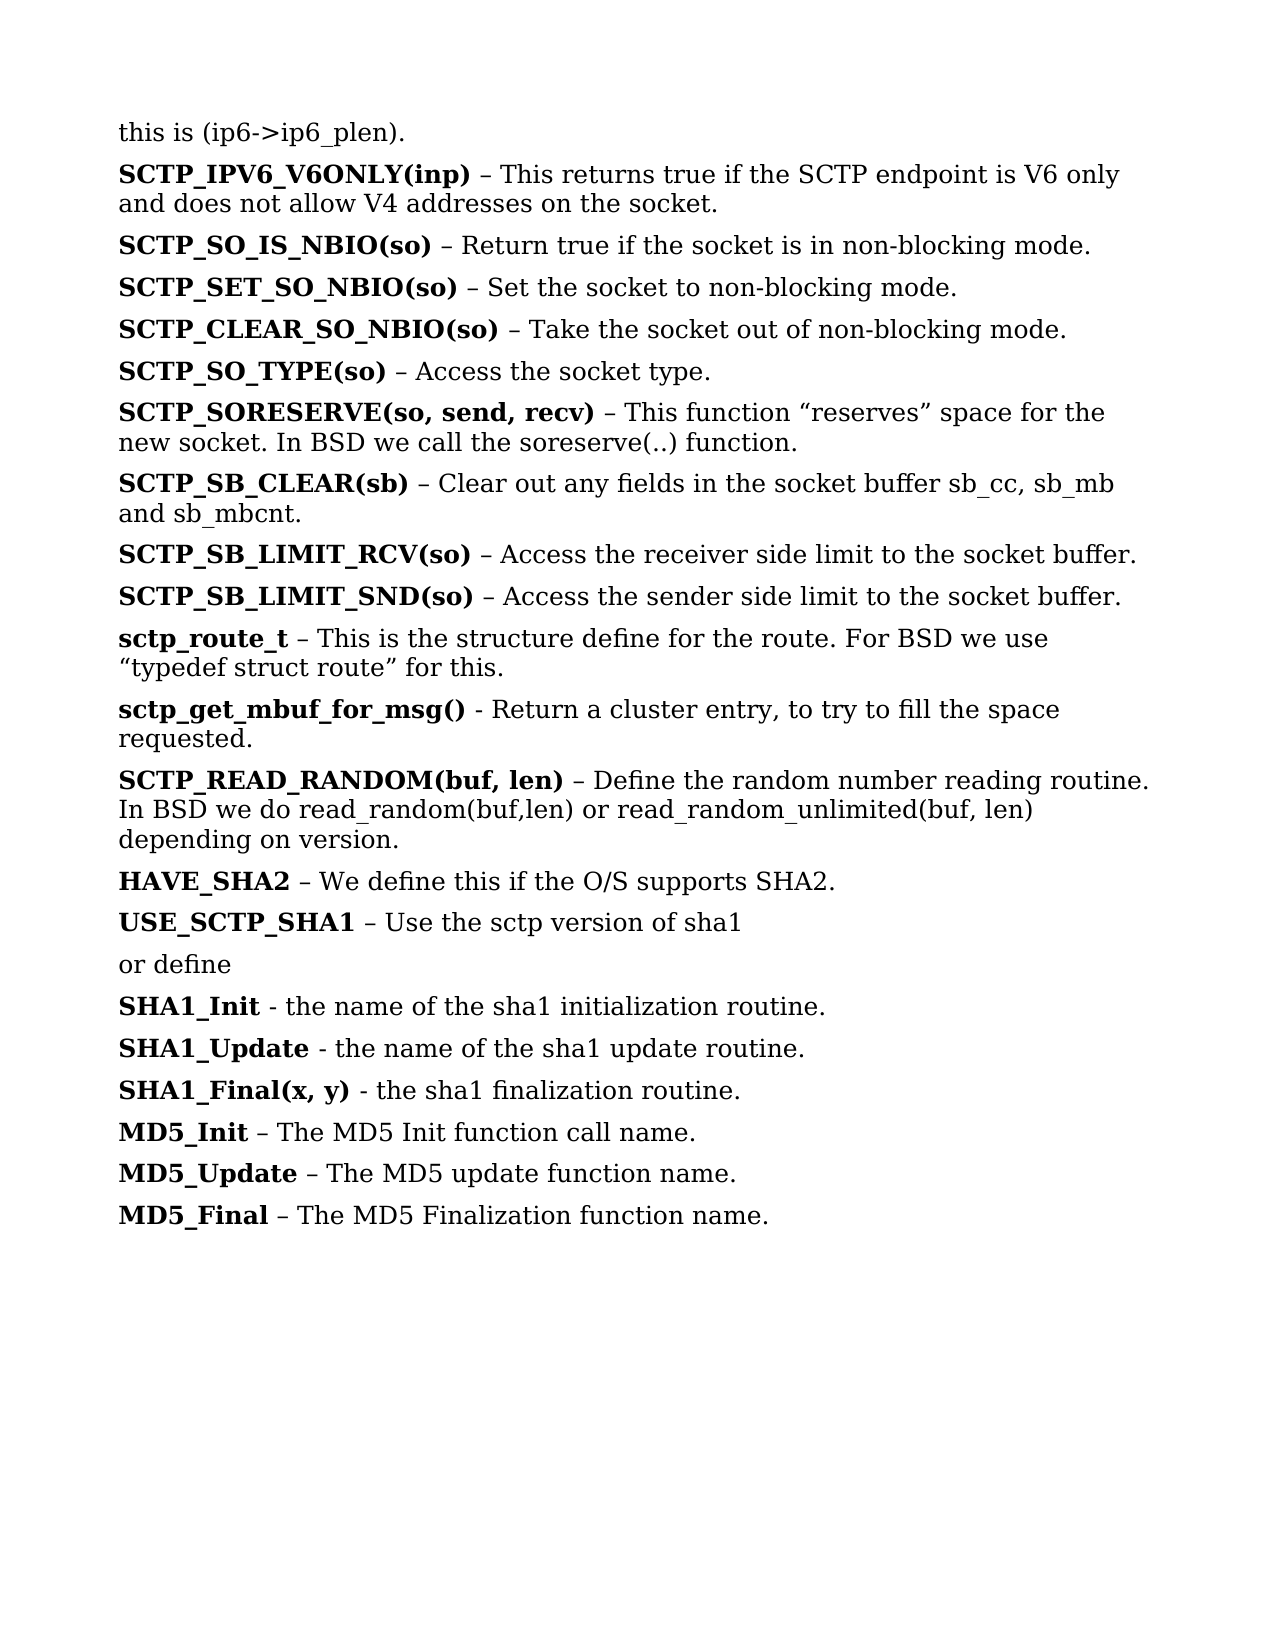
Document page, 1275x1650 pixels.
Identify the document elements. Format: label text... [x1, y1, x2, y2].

text SCTP_SO_TYPE(so) – Access the socket type. [118, 356, 1157, 386]
text sctp_route_t – This is the structure define for the route. For BSD we use “typedef struct route” for this. [118, 624, 1157, 683]
text SCTP_SORESERVE(so, send, recv) – This function “reserves” space for the new socket. In BSD we call the soreserve(..) function. [118, 398, 1157, 457]
text SHA1_Final(x, y) - the sha1 finalization routine. [118, 1076, 1157, 1105]
text SCTP_IPV6_V6ONLY(inp) – This returns true if the SCTP endpoint is V6 only and does not allow V4 addresses on the socket. [118, 160, 1157, 218]
text SCTP_READ_RANDOM(buf, len) – Define the random number reading routine. In BSD we do read_random(buf,len) or read_random_unlimited(buf, len) depending on version. [118, 766, 1157, 854]
text MD5_Init – The MD5 Init function call name. [118, 1117, 1157, 1147]
text MD5_Final – The MD5 Finalization function name. [118, 1201, 1157, 1231]
text sctp_get_mbuf_for_msg() - Return a cluster entry, to try to fill the space requested. [118, 695, 1157, 754]
text SHA1_Init - the name of the sha1 initialization routine. [118, 992, 1157, 1021]
text MD5_Update – The MD5 update function name. [118, 1159, 1157, 1189]
text SCTP_SO_IS_NBIO(so) – Return true if the socket is in non-blocking mode. [118, 231, 1157, 260]
text or define [118, 950, 1157, 979]
text SCTP_SB_LIMIT_RCV(so) – Access the receiver side limit to the socket buffer. [118, 540, 1157, 570]
text HAVE_SHA2 – We define this if the O/S supports SHA2. [118, 866, 1157, 896]
text USE_SCTP_SHA1 – Use the sctp version of sha1 [118, 908, 1157, 938]
text SCTP_SB_LIMIT_SND(so) – Access the sender side limit to the socket buffer. [118, 582, 1157, 612]
text SCTP_SB_CLEAR(sb) – Clear out any fields in the socket buffer sb_cc, sb_mb and sb_mbcnt. [118, 469, 1157, 528]
text SHA1_Update - the name of the sha1 update routine. [118, 1034, 1157, 1063]
text SCTP_SET_SO_NBIO(so) – Set the socket to non-blocking mode. [118, 273, 1157, 302]
text this is (ip6->ip6_plen). [118, 118, 1157, 147]
text SCTP_CLEAR_SO_NBIO(so) – Take the socket out of non-blocking mode. [118, 314, 1157, 344]
